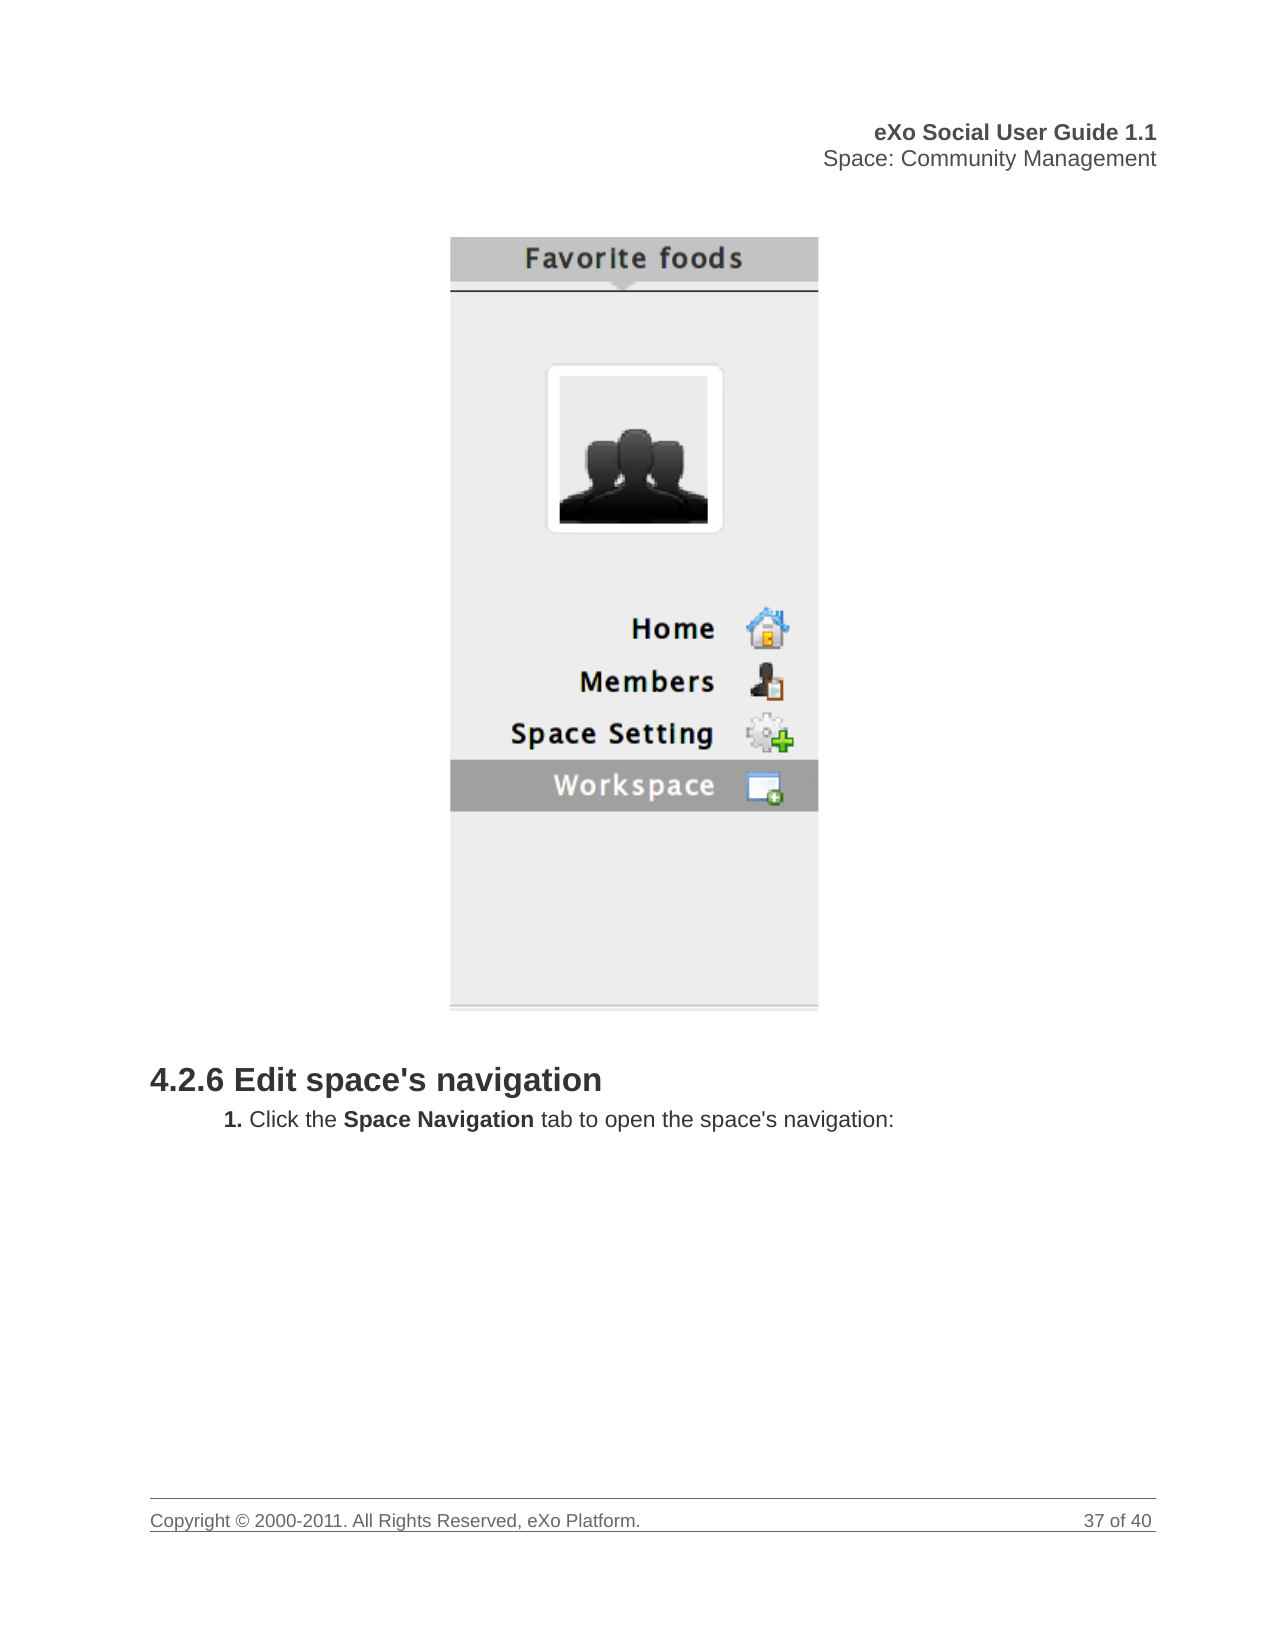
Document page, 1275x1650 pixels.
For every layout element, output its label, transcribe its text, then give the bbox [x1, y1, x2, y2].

subtitle Edit space's navigation [150, 1060, 1156, 1098]
picture [449, 237, 819, 1011]
text 1. Click the Space Navigation tab to open the space's navigation: [150, 1106, 1156, 1132]
